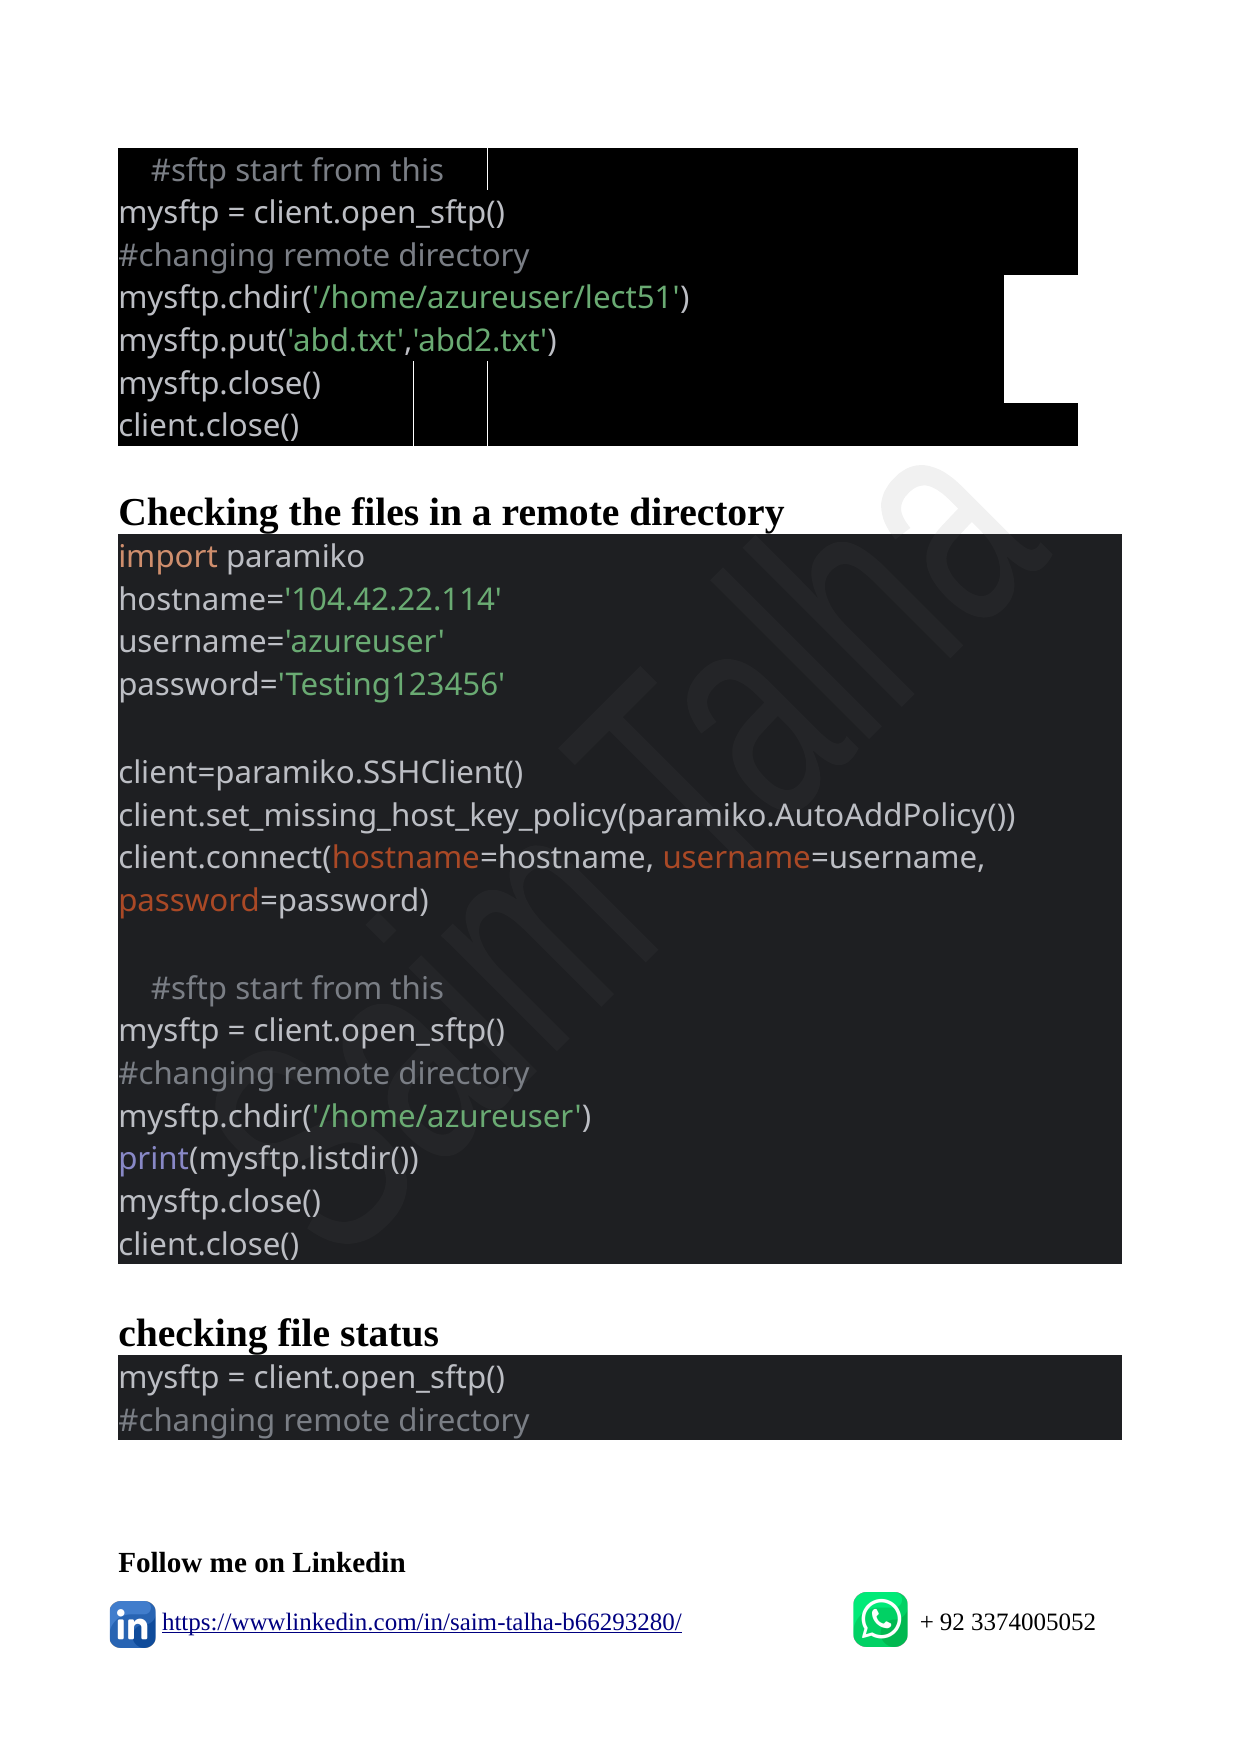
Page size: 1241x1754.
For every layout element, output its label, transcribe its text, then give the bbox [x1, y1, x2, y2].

text mysftp = client.open_sftp() #changing remote directory [118, 1355, 1122, 1440]
text [965, 488, 1122, 534]
text Checking the files in a remote directory [118, 488, 890, 534]
text [902, 488, 957, 534]
text import paramiko hostname='104.42.22.114' username='azureuser' password='Testing123456' client=paramiko.SSHClient() client.set_missing_host_key_policy(paramiko.AutoAddPolicy()) client.connect(hostname=hostname, username=username, password=password) #sftp start from this mysftp = client.open_sftp() #changing remote directory mysftp.chdir('/home/azureuser') print(mysftp.listdir()) mysftp.close() client.close() [118, 534, 1122, 1264]
picture [109, 1601, 156, 1648]
text #sftp start from this mysftp = client.open_sftp() #changing remote directory mysftp.chdir('/home/azureuser/lect51') mysftp.put('abd.txt','abd2.txt') mysftp.close() client.close() [118, 148, 1122, 446]
picture [853, 1592, 908, 1647]
text checking file status [118, 1309, 1122, 1355]
